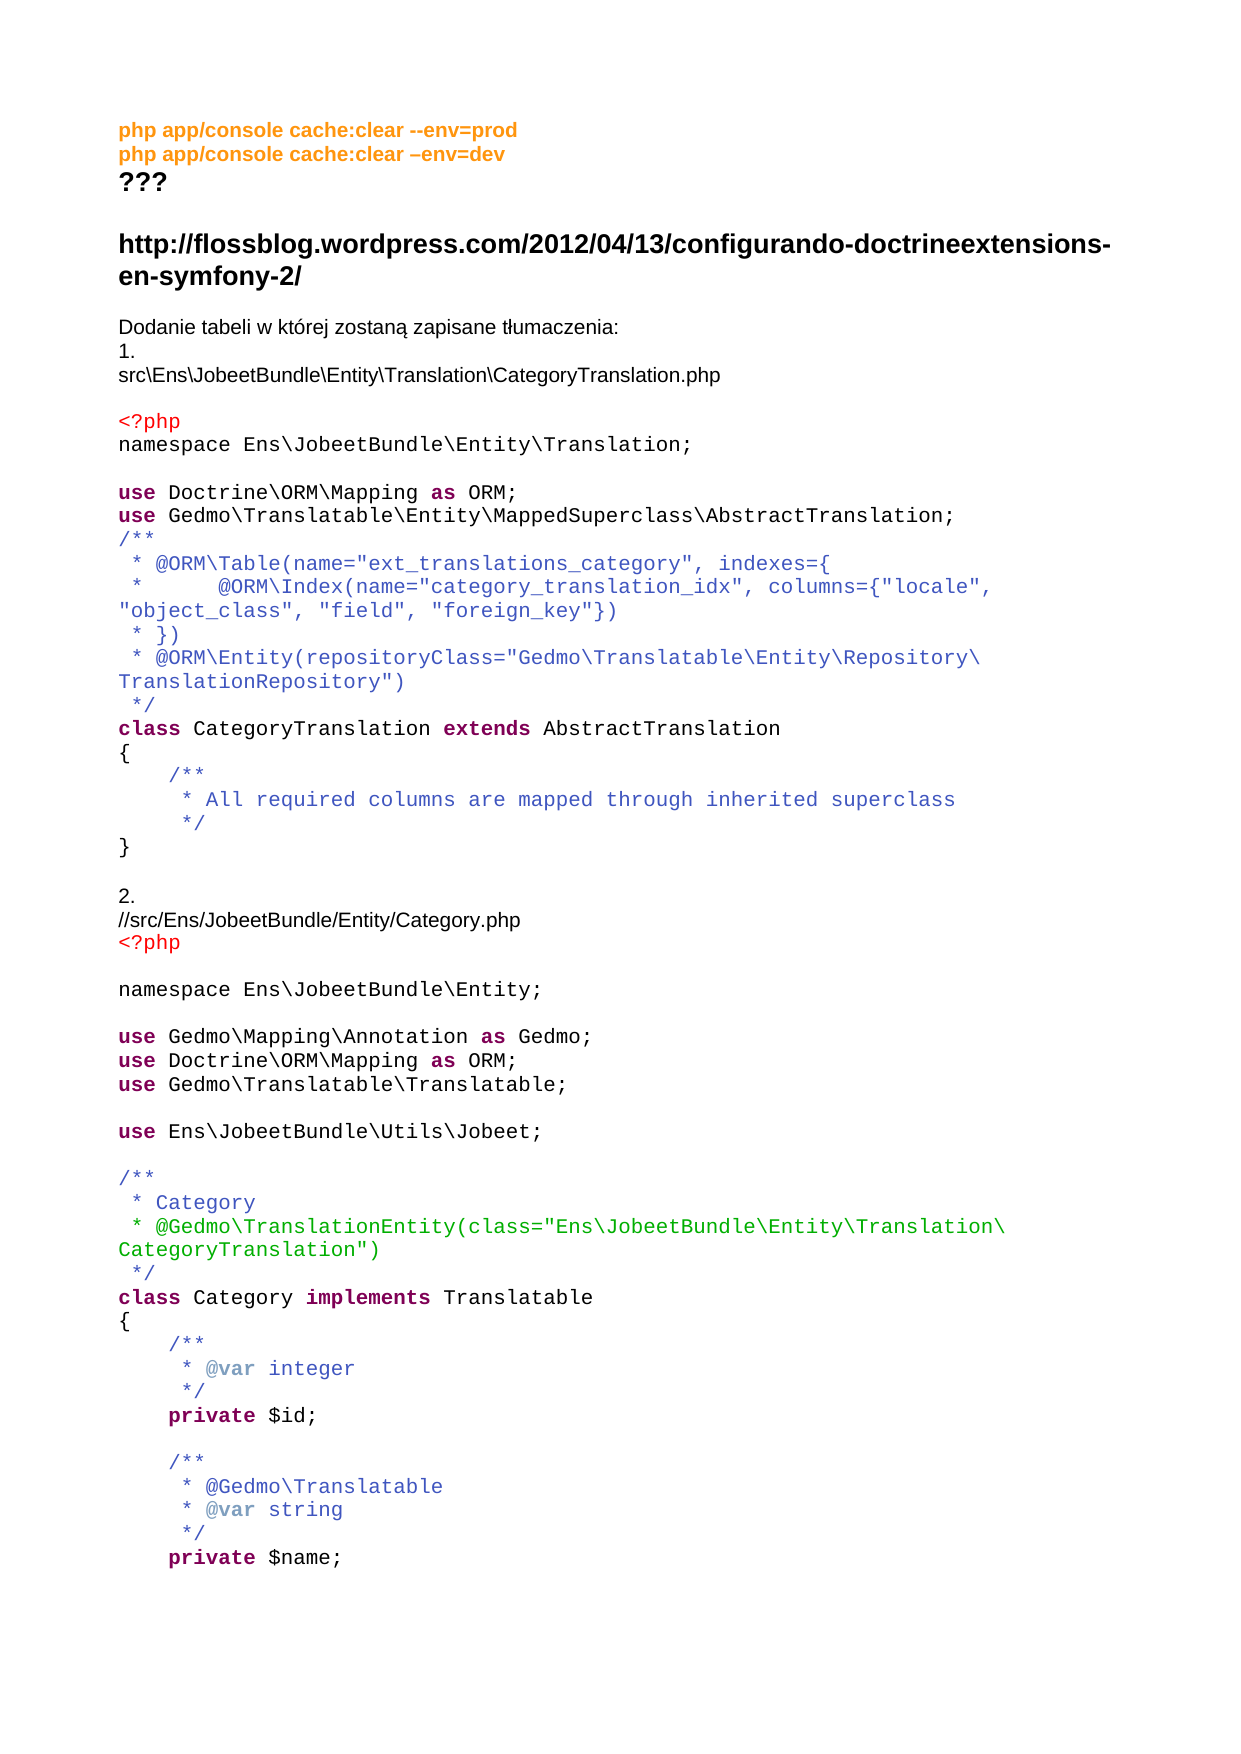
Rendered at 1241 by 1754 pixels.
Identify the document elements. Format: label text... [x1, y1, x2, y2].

text /** [118, 529, 1122, 553]
text php app/console cache:clear --env=prod [118, 118, 1122, 142]
text } [118, 836, 1122, 860]
text */ [118, 1263, 1122, 1287]
text namespace Ens\JobeetBundle\Entity; [118, 979, 1122, 1003]
text * All required columns are mapped through inherited superclass [118, 789, 1122, 813]
text * @var integer [118, 1358, 1122, 1381]
text private $name; [118, 1547, 1122, 1570]
text class Category implements Translatable [118, 1287, 1122, 1310]
text use Gedmo\Translatable\Entity\MappedSuperclass\AbstractTranslation; [118, 505, 1122, 529]
text * @var string [118, 1499, 1122, 1523]
text //src/Ens/JobeetBundle/Entity/Category.php [118, 908, 1122, 932]
text private $id; [118, 1405, 1122, 1428]
text */ [118, 1381, 1122, 1405]
text * @ORM\Index(name="category_translation_idx", columns={"locale", "object_class", "field", "foreign_key"}) [118, 576, 1122, 624]
text { [118, 742, 1122, 766]
text * @ORM\Entity(repositoryClass="Gedmo\Translatable\Entity\Repository\TranslationRepository") [118, 647, 1122, 694]
text use Doctrine\ORM\Mapping as ORM; [118, 1050, 1122, 1074]
text */ [118, 694, 1122, 718]
text * @Gedmo\TranslationEntity(class="Ens\JobeetBundle\Entity\Translation\CategoryTranslation") [118, 1216, 1122, 1263]
text */ [118, 1523, 1122, 1547]
text 2. [118, 884, 1122, 908]
text <?php [118, 932, 1122, 956]
text /** [118, 1168, 1122, 1192]
text use Doctrine\ORM\Mapping as ORM; [118, 482, 1122, 505]
text ??? [118, 166, 1122, 197]
text use Gedmo\Mapping\Annotation as Gedmo; [118, 1027, 1122, 1050]
text Dodanie tabeli w której zostaną zapisane tłumaczenia: [118, 315, 1122, 339]
text * @ORM\Table(name="ext_translations_category", indexes={ [118, 553, 1122, 576]
text http://flossblog.wordpress.com/2012/04/13/configurando-doctrineextensions-en-symfony-2/ [118, 228, 1122, 291]
text */ [118, 813, 1122, 836]
text /** [118, 766, 1122, 789]
text use Gedmo\Translatable\Translatable; [118, 1074, 1122, 1097]
text use Ens\JobeetBundle\Utils\Jobeet; [118, 1121, 1122, 1145]
text class CategoryTranslation extends AbstractTranslation [118, 718, 1122, 742]
text /** [118, 1334, 1122, 1358]
text * }) [118, 624, 1122, 647]
text * Category [118, 1192, 1122, 1216]
text <?php [118, 411, 1122, 434]
text { [118, 1310, 1122, 1334]
text php app/console cache:clear –env=dev [118, 142, 1122, 166]
text /** [118, 1452, 1122, 1476]
text namespace Ens\JobeetBundle\Entity\Translation; [118, 434, 1122, 458]
text * @Gedmo\Translatable [118, 1476, 1122, 1499]
text 1. [118, 339, 1122, 363]
text src\Ens\JobeetBundle\Entity\Translation\CategoryTranslation.php [118, 363, 1122, 387]
